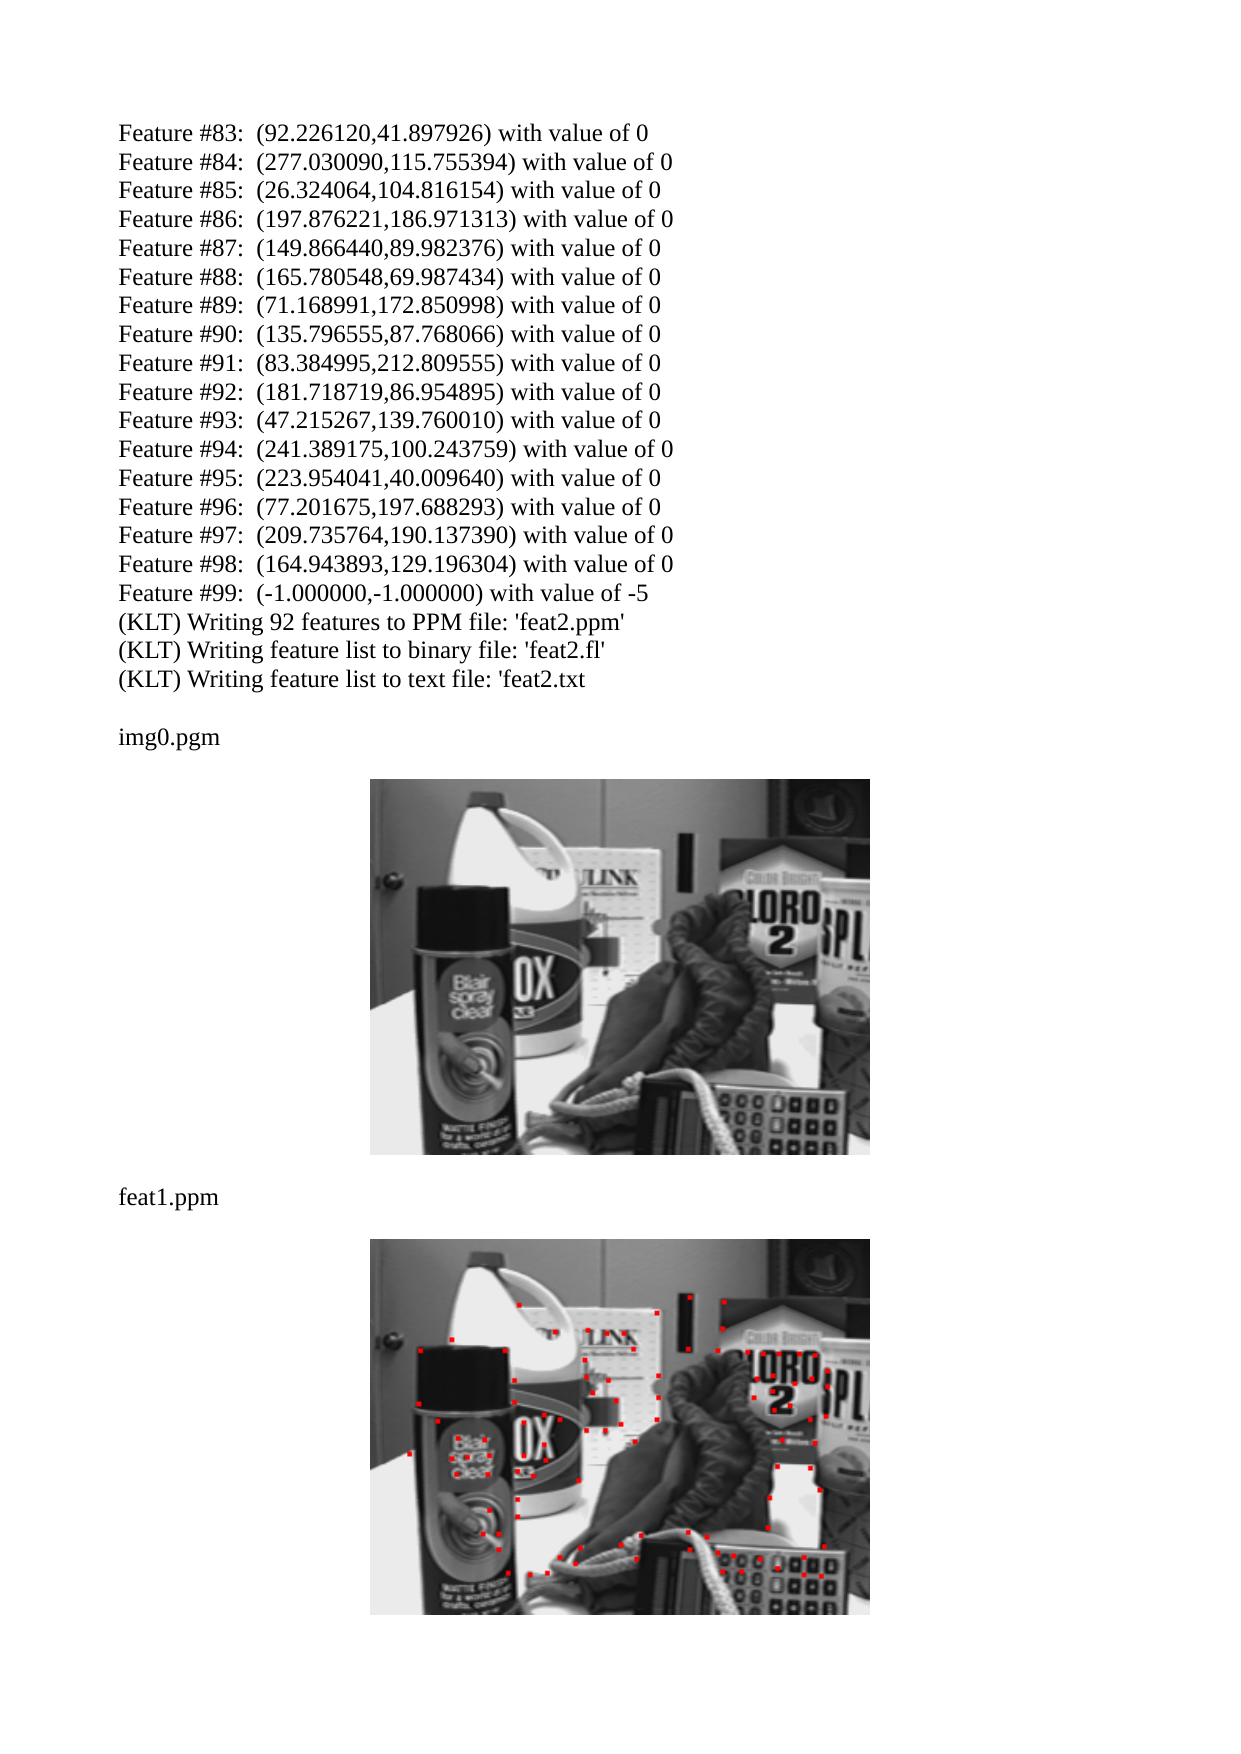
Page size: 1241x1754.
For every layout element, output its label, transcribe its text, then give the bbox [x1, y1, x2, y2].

text Feature #84: (277.030090,115.755394) with value of 0 [118, 147, 1122, 176]
text Feature #87: (149.866440,89.982376) with value of 0 [118, 233, 1122, 262]
text Feature #91: (83.384995,212.809555) with value of 0 [118, 348, 1122, 377]
text Feature #99: (-1.000000,-1.000000) with value of -5 [118, 578, 1122, 607]
text img0.pgm [118, 722, 1122, 751]
text Feature #96: (77.201675,197.688293) with value of 0 [118, 492, 1122, 521]
text Feature #88: (165.780548,69.987434) with value of 0 [118, 262, 1122, 291]
text Feature #94: (241.389175,100.243759) with value of 0 [118, 434, 1122, 463]
text Feature #90: (135.796555,87.768066) with value of 0 [118, 319, 1122, 348]
text (KLT) Writing feature list to binary file: 'feat2.fl' [118, 636, 1122, 664]
picture [370, 779, 870, 1155]
text Feature #98: (164.943893,129.196304) with value of 0 [118, 549, 1122, 578]
text Feature #93: (47.215267,139.760010) with value of 0 [118, 406, 1122, 434]
text (KLT) Writing 92 features to PPM file: 'feat2.ppm' [118, 607, 1122, 636]
text Feature #85: (26.324064,104.816154) with value of 0 [118, 176, 1122, 204]
text (KLT) Writing feature list to text file: 'feat2.txt [118, 664, 1122, 693]
text feat1.ppm [118, 1182, 1122, 1211]
text Feature #92: (181.718719,86.954895) with value of 0 [118, 377, 1122, 406]
text Feature #95: (223.954041,40.009640) with value of 0 [118, 463, 1122, 492]
picture [370, 1239, 870, 1615]
text Feature #89: (71.168991,172.850998) with value of 0 [118, 291, 1122, 319]
text Feature #83: (92.226120,41.897926) with value of 0 [118, 118, 1122, 147]
text Feature #86: (197.876221,186.971313) with value of 0 [118, 204, 1122, 233]
text Feature #97: (209.735764,190.137390) with value of 0 [118, 521, 1122, 549]
